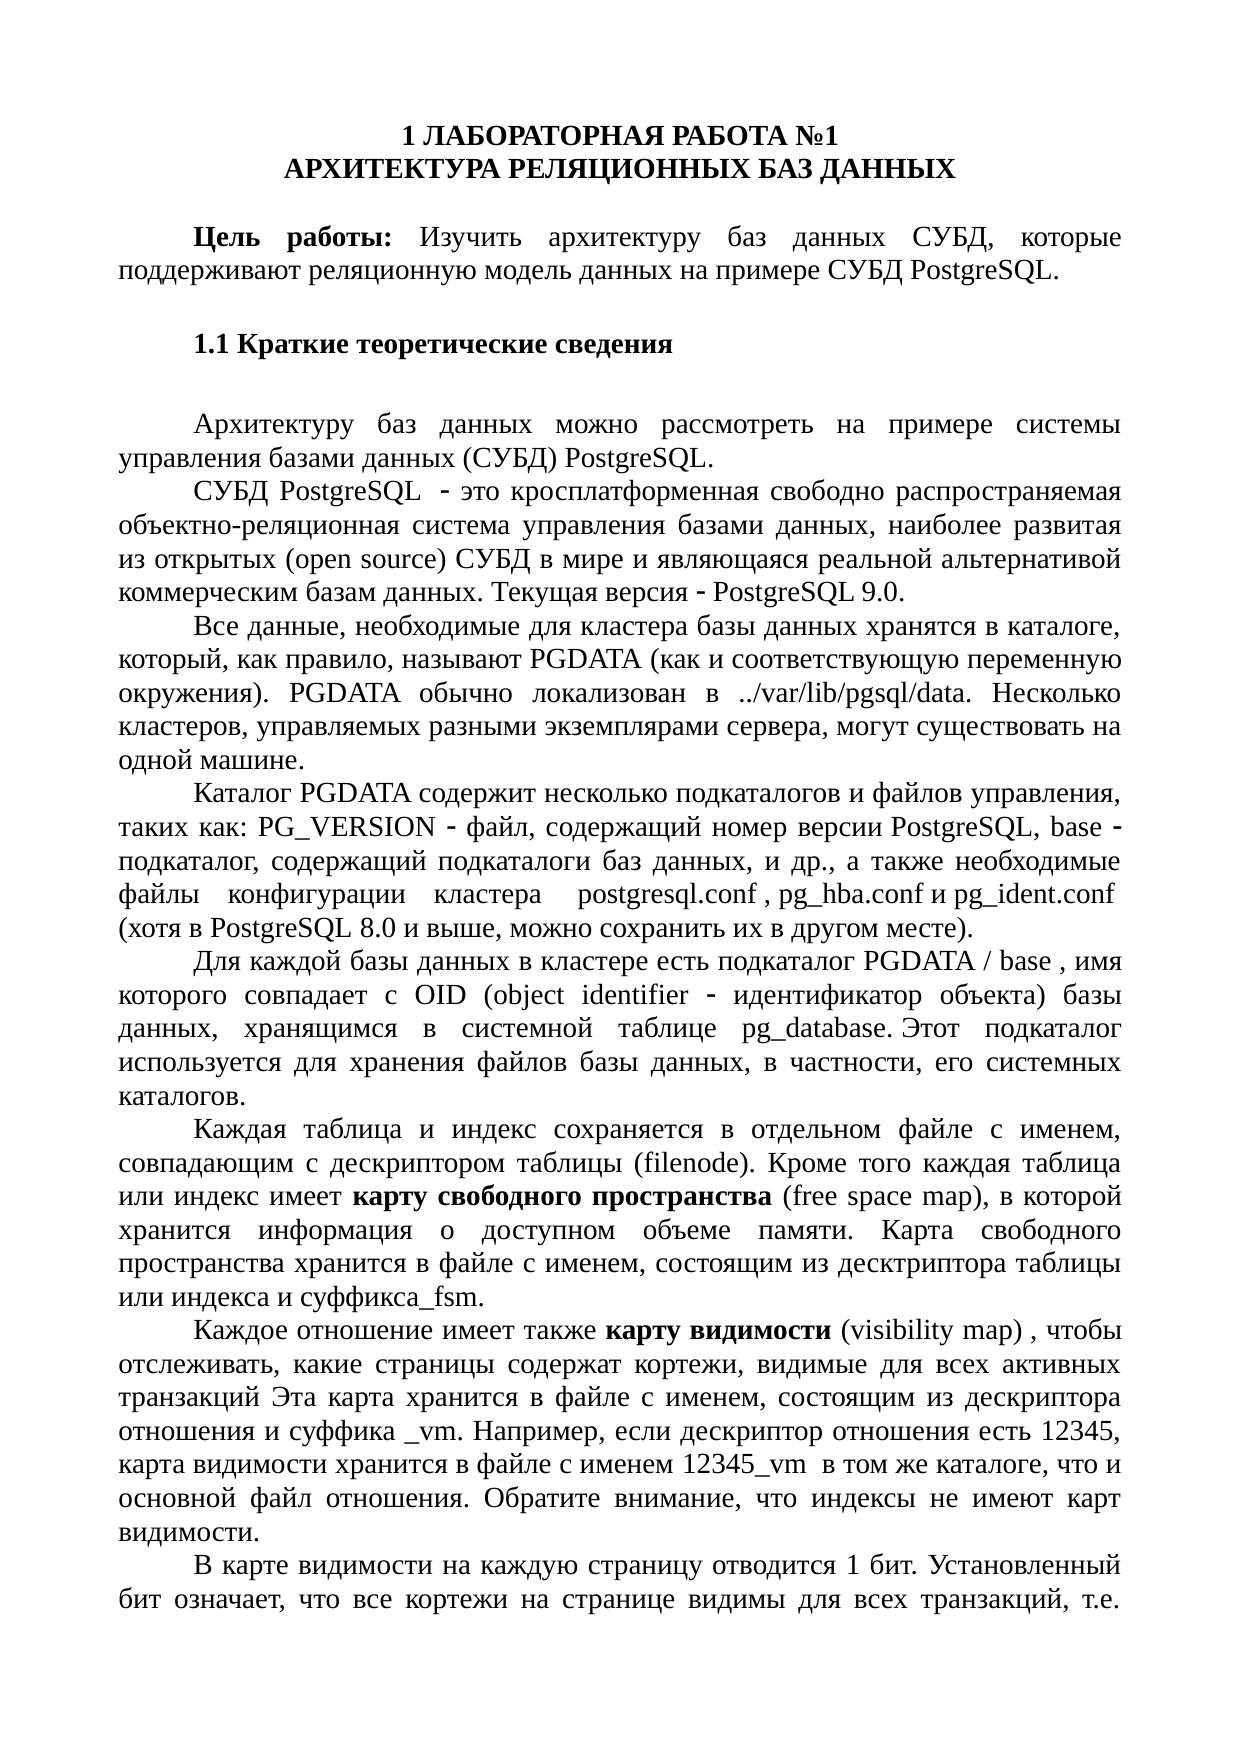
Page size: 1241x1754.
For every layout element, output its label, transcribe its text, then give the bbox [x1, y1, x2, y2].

text СУБД PostgreSQL  это кросплатформенная свободно распространяемая объектно-реляционная система управления базами данных, наиболее развитая из открытых (open source) СУБД в мире и являющаяся реальной альтернативой коммерческим базам данных. Текущая версия  PostgreSQL 9.0. [118, 473, 1122, 608]
text Архитектуру баз данных можно рассмотреть на примере системы управления базами данных (СУБД) PostgreSQL. [118, 406, 1122, 473]
text Цель работы: Изучить архитектуру баз данных СУБД, которые поддерживают реляционную модель данных на примере СУБД PostgreSQL. [118, 219, 1122, 286]
text Каждая таблица и индекс сохраняется в отдельном файле с именем, совпадающим с дескриптором таблицы (filenode). Кроме того каждая таблица или индекс имеет карту свободного пространства (free space map), в которой хранится информация о доступном объеме памяти. Карта свободного пространства хранится в файле с именем, состоящим из десктриптора таблицы или индекса и суффикса_fsm. [118, 1111, 1122, 1312]
text Для каждой базы данных в кластере есть подкаталог PGDATA / base , имя которого совпадает с OID (object identifier  идентификатор объекта) базы данных, хранящимся в системной таблице pg_database. Этот подкаталог используется для хранения файлов базы данных, в частности, его системных каталогов. [118, 943, 1122, 1111]
text Каталог PGDATA содержит несколько подкаталогов и файлов управления, таких как: PG_VERSION  файл, содержащий номер версии PostgreSQL, base  подкаталог, содержащий подкаталоги баз данных, и др., а также необходимые файлы конфигурации кластера postgresql.conf , pg_hba.conf и pg_ident.conf (хотя в PostgreSQL 8.0 и выше, можно сохранить их в другом месте). [118, 776, 1122, 943]
text В карте видимости на каждую страницу отводится 1 бит. Установленный бит означает, что все кортежи на странице видимы для всех транзакций, т.е. [118, 1547, 1122, 1614]
text 1.1 Краткие теоретические сведения [118, 326, 1122, 359]
text 1 ЛАБОРАТОРНАЯ РАБОТА №1 [118, 118, 1122, 152]
text АРХИТЕКТУРА РЕЛЯЦИОННЫХ БАЗ ДАННЫХ [118, 152, 1122, 185]
text Каждое отношение имеет также карту видимости (visibility map) , чтобы отслеживать, какие страницы содержат кортежи, видимые для всех активных транзакций Эта карта хранится в файле с именем, состоящим из дескриптора отношения и суффика _vm. Например, если дескриптор отношения есть 12345, карта видимости хранится в файле с именем 12345_vm в том же каталоге, что и основной файл отношения. Обратите внимание, что индексы не имеют карт видимости. [118, 1312, 1122, 1547]
text Все данные, необходимые для кластера базы данных хранятся в каталоге, который, как правило, называют PGDATA (как и соответствующую переменную окружения). PGDATA обычно локализован в ../var/lib/pgsql/data. Несколько кластеров, управляемых разными экземплярами сервера, могут существовать на одной машине. [118, 608, 1122, 776]
